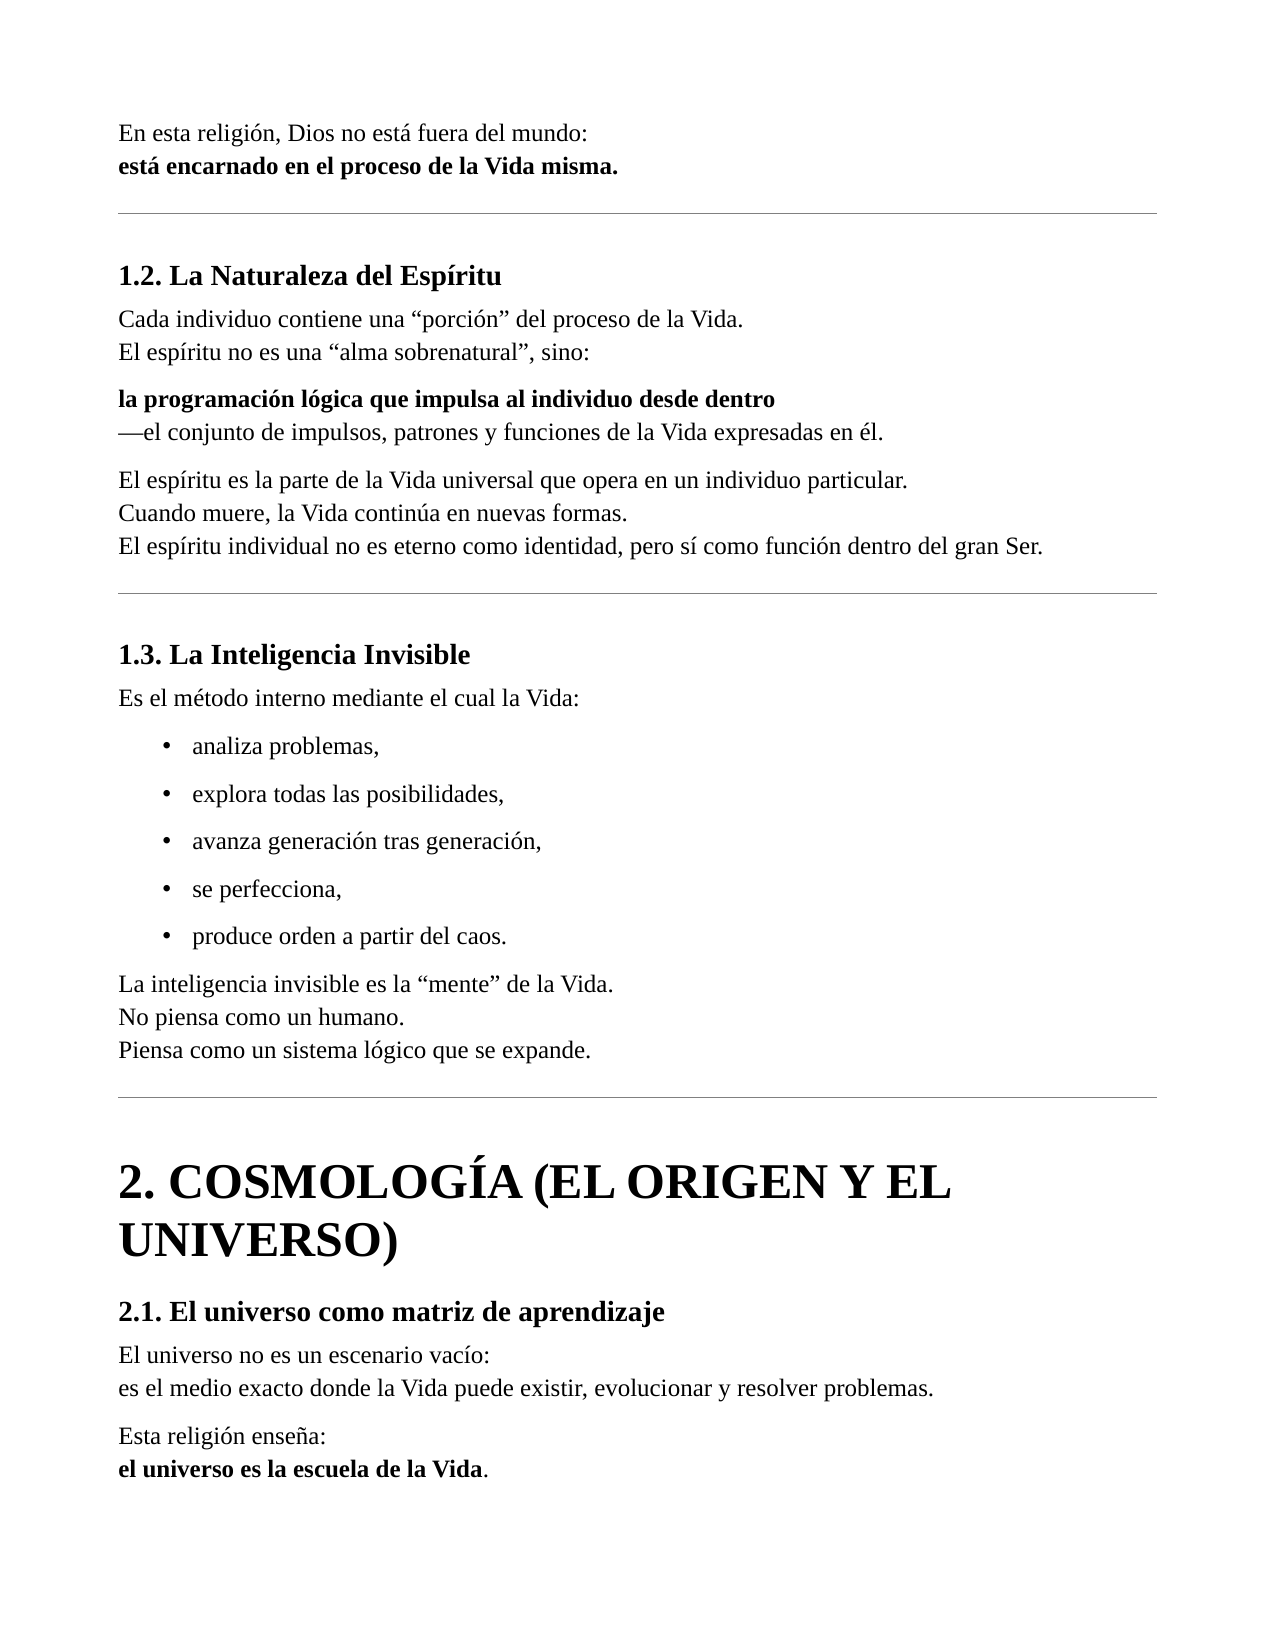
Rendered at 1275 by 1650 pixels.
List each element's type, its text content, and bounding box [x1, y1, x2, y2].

subtitle 1.3. La Inteligencia Invisible [118, 637, 1157, 671]
list explora todas las posibilidades, [162, 779, 1157, 807]
text Es el método interno mediante el cual la Vida: [118, 683, 1157, 712]
text En esta religión, Dios no está fuera del mundo: está encarnado en el proceso de la Vida misma. [118, 118, 1157, 180]
list avanza generación tras generación, [162, 826, 1157, 855]
list analiza problemas, [162, 731, 1157, 760]
text Esta religión enseña: el universo es la escuela de la Vida. [118, 1421, 1157, 1482]
text la programación lógica que impulsa al individuo desde dentro —el conjunto de impulsos, patrones y funciones de la Vida expresadas en él. [118, 384, 1157, 446]
text La inteligencia invisible es la “mente” de la Vida. No piensa como un humano. Piensa como un sistema lógico que se expande. [118, 969, 1157, 1064]
list produce orden a partir del caos. [162, 921, 1157, 950]
subtitle 2.1. El universo como matriz de aprendizaje [118, 1294, 1157, 1328]
text Cada individuo contiene una “porción” del proceso de la Vida. El espíritu no es una “alma sobrenatural”, sino: [118, 304, 1157, 365]
list se perfecciona, [162, 874, 1157, 903]
subtitle 1.2. La Naturaleza del Espíritu [118, 258, 1157, 291]
subtitle 2. COSMOLOGÍA (EL ORIGEN Y EL UNIVERSO) [118, 1152, 1157, 1267]
text El espíritu es la parte de la Vida universal que opera en un individuo particular. Cuando muere, la Vida continúa en nuevas formas. El espíritu individual no es eterno como identidad, pero sí como función dentro del gran Ser. [118, 465, 1157, 560]
text El universo no es un escenario vacío: es el medio exacto donde la Vida puede existir, evolucionar y resolver problemas. [118, 1340, 1157, 1402]
